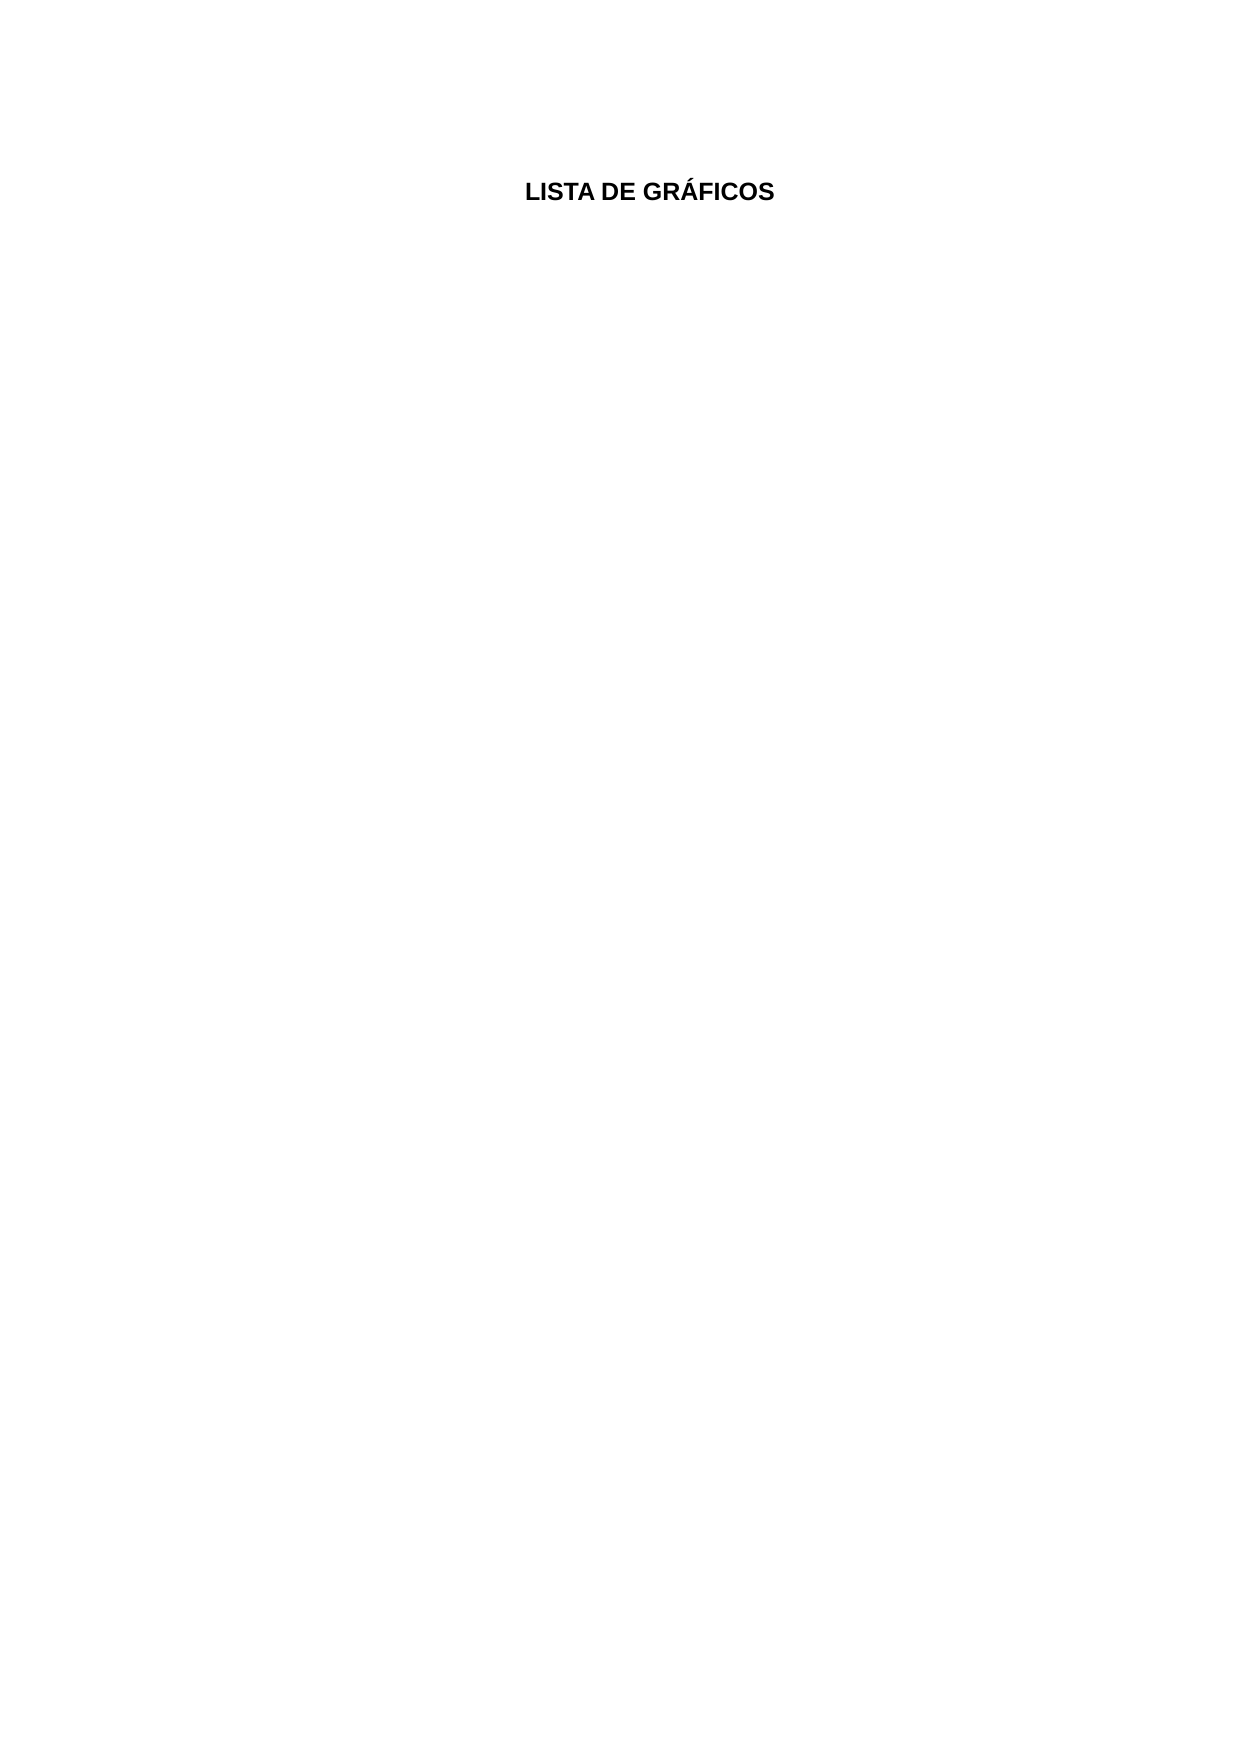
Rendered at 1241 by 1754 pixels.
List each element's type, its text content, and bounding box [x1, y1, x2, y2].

subtitle LISTA DE GRÁFICOS [177, 177, 1122, 206]
